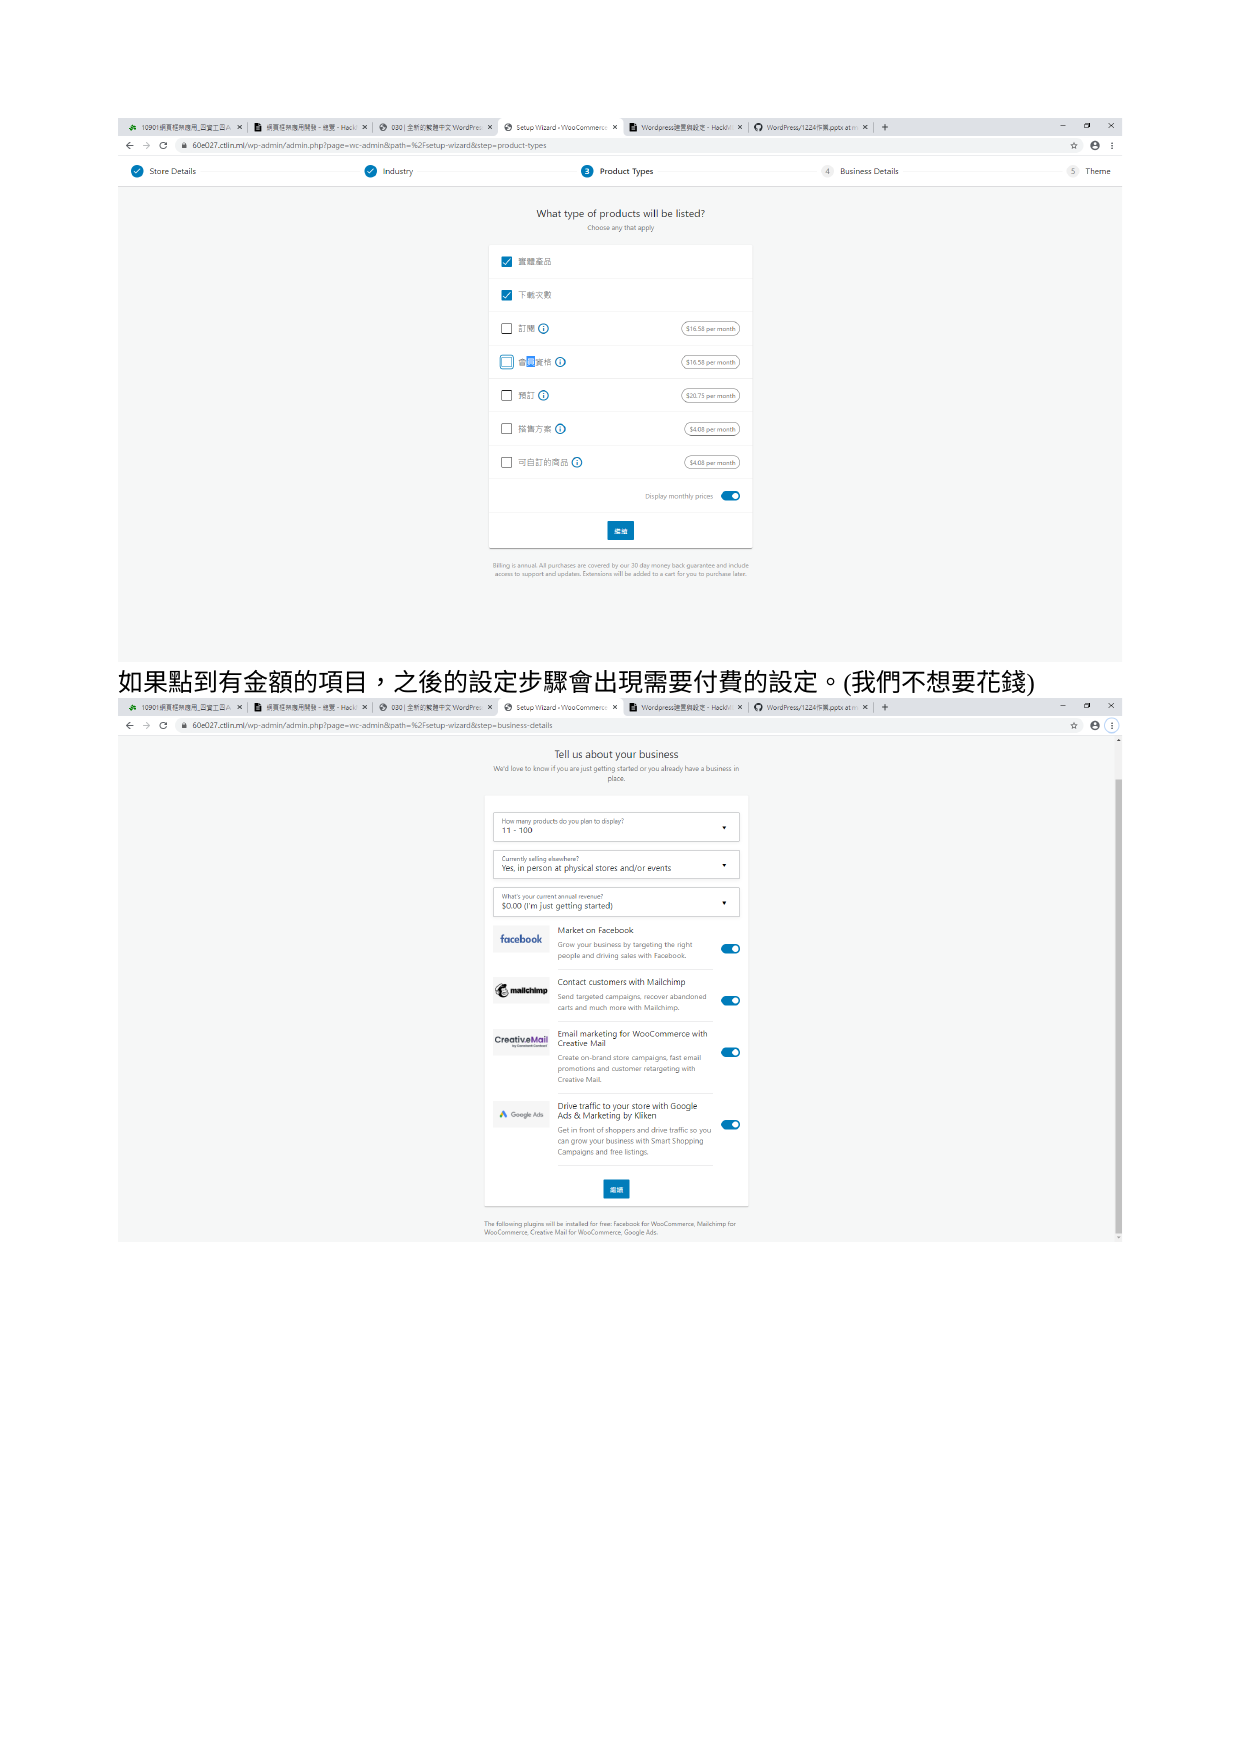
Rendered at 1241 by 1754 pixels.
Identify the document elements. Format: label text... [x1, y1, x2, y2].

text 如果點到有金額的項目，之後的設定步驟會出現需要付費的設定。(我們不想要花錢) [118, 662, 1122, 698]
